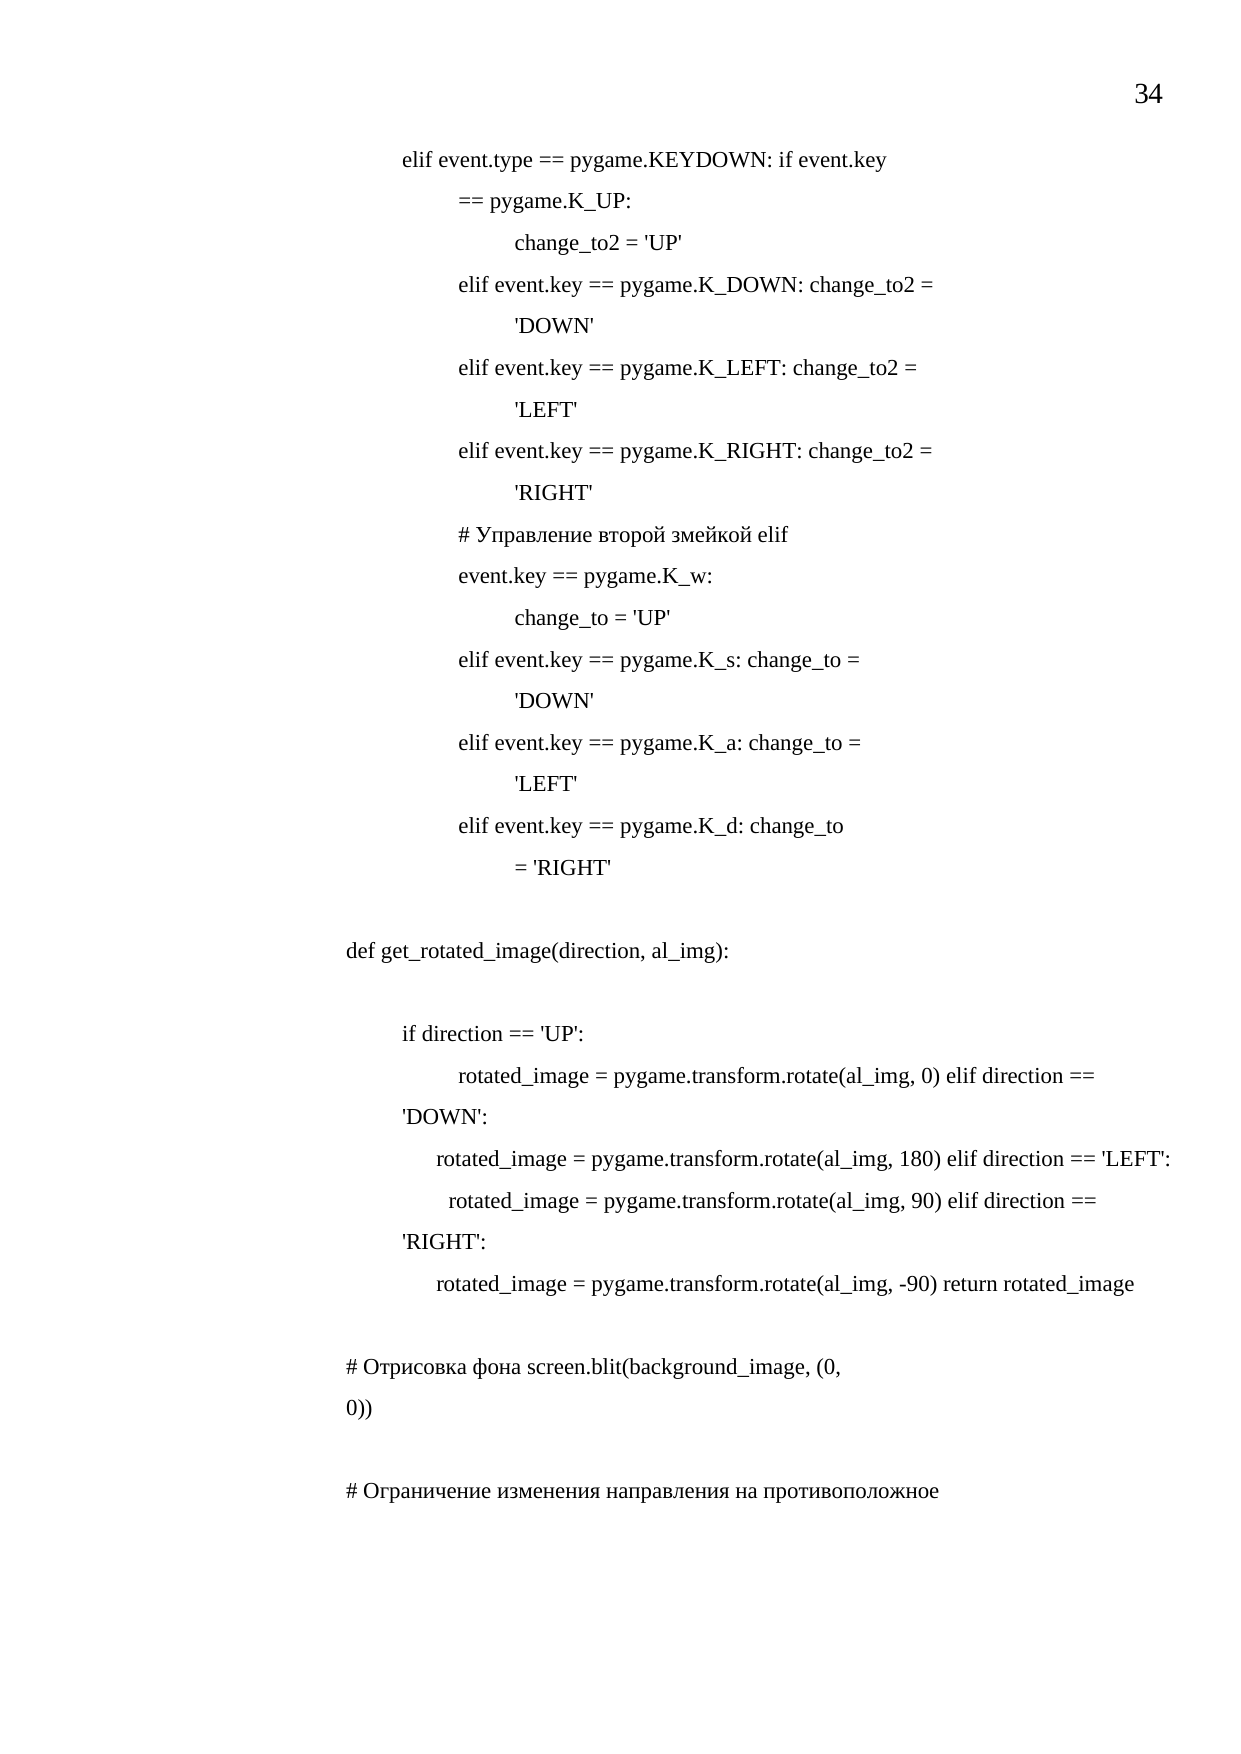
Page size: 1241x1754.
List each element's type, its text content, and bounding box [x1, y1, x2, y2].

text elif event.key == pygame.K_DOWN: change_to2 = 'DOWN' [458, 271, 945, 339]
text # Ограничение изменения направления на противоположное [346, 1477, 1182, 1504]
text change_to2 = 'UP' [514, 229, 1182, 256]
text rotated_image = pygame.transform.rotate(al_img, 180) elif direction == 'LEFT': [402, 1145, 1182, 1171]
text elif event.key == pygame.K_s: change_to = 'DOWN' [458, 646, 862, 714]
text elif event.key == pygame.K_LEFT: change_to2 = 'LEFT' [458, 354, 945, 422]
text change_to = 'UP' [514, 604, 1182, 630]
text def get_rotated_image(direction, al_img): [346, 937, 1182, 963]
text # Управление второй змейкой elif event.key == pygame.K_w: [458, 521, 862, 589]
text elif event.key == pygame.K_d: change_to = 'RIGHT' [458, 812, 862, 880]
text rotated_image = pygame.transform.rotate(al_img, -90) return rotated_image [402, 1270, 1182, 1296]
text elif event.type == pygame.KEYDOWN: if event.key == pygame.K_UP: [402, 146, 894, 214]
text # Отрисовка фона screen.blit(background_image, (0, 0)) [346, 1353, 862, 1421]
text rotated_image = pygame.transform.rotate(al_img, 90) elif direction == 'RIGHT': [402, 1187, 1182, 1254]
text elif event.key == pygame.K_RIGHT: change_to2 = 'RIGHT' [458, 437, 945, 505]
text elif event.key == pygame.K_a: change_to = 'LEFT' [458, 729, 862, 797]
text rotated_image = pygame.transform.rotate(al_img, 0) elif direction == 'DOWN': [402, 1062, 1182, 1129]
text if direction == 'UP': [402, 1020, 1182, 1046]
